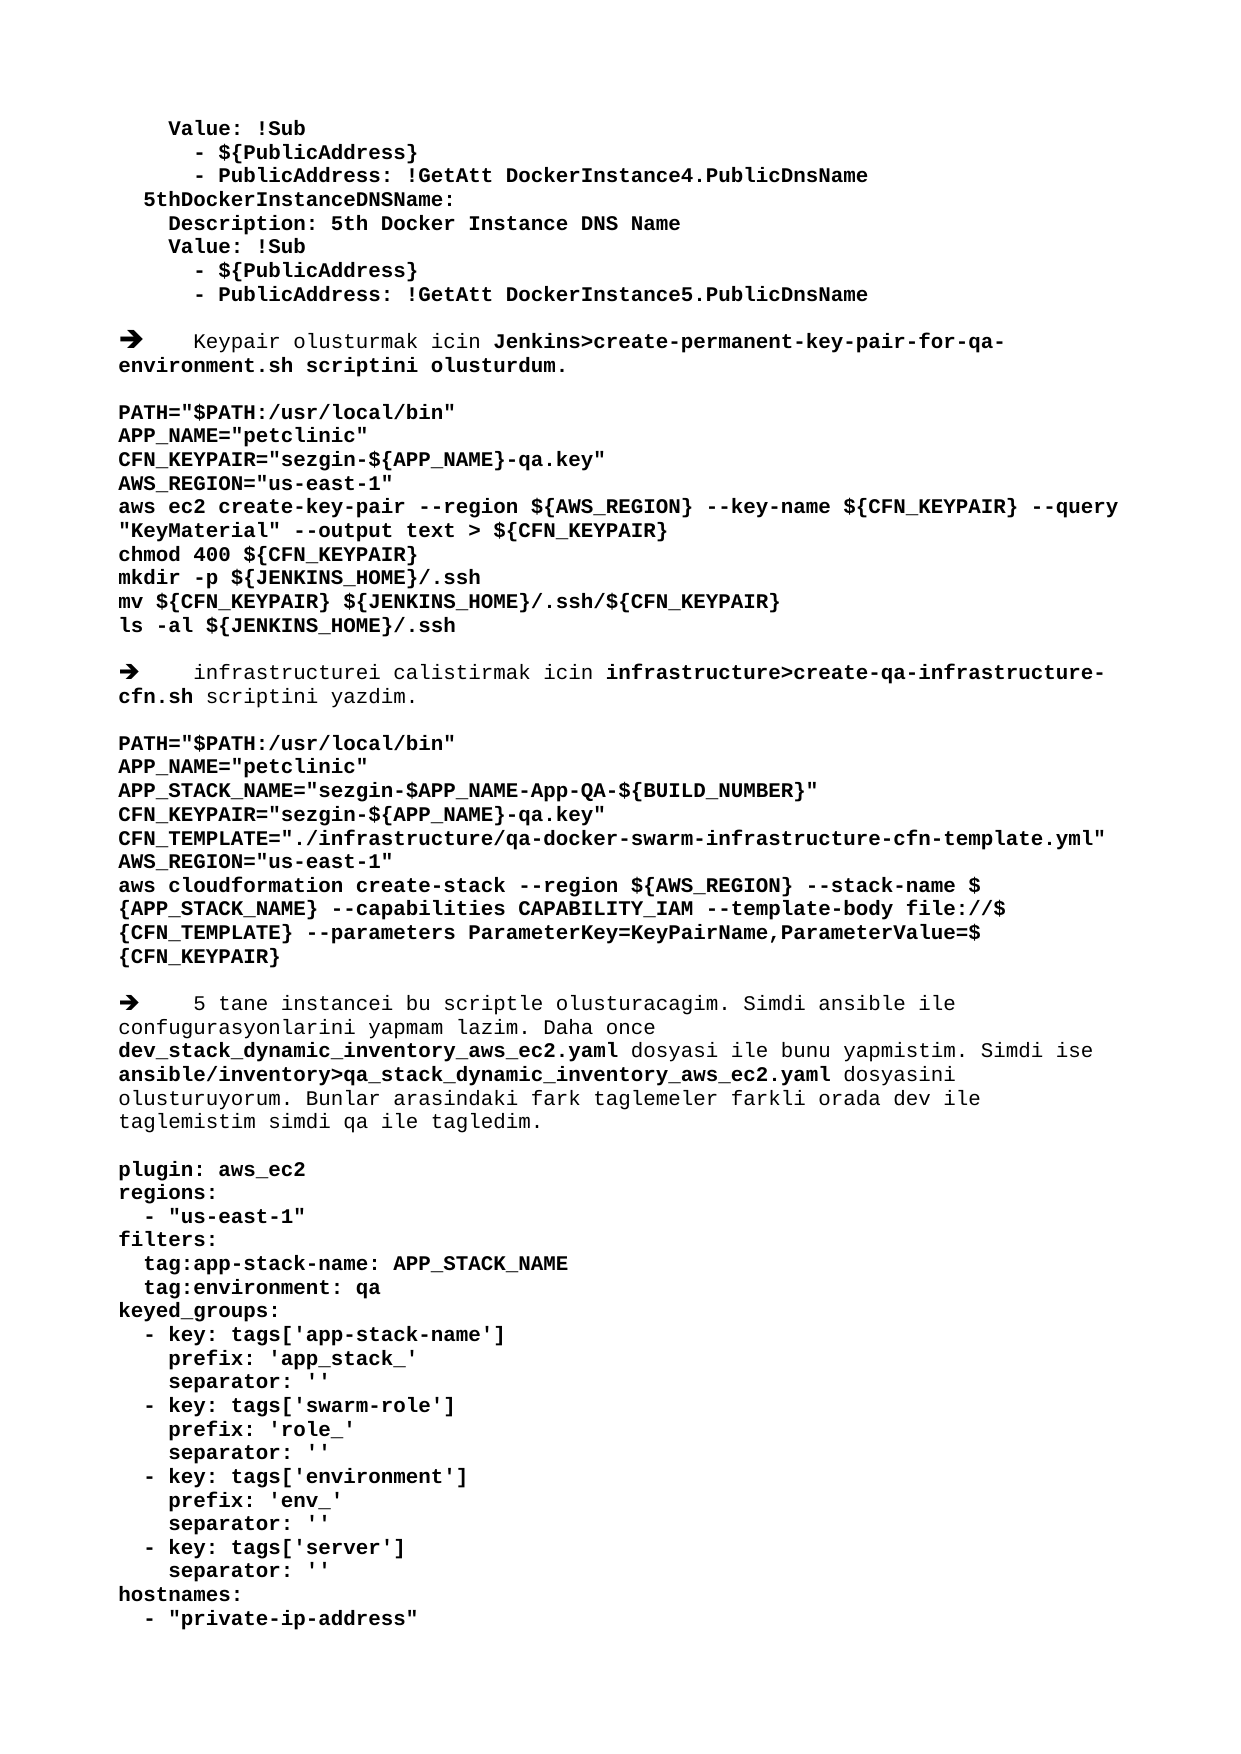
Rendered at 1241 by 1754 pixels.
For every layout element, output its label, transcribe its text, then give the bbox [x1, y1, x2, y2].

text separator: '' [118, 1442, 1122, 1466]
text - key: tags['server'] [118, 1537, 1122, 1561]
text ls -al ${JENKINS_HOME}/.ssh [118, 615, 1122, 638]
text - key: tags['swarm-role'] [118, 1395, 1122, 1419]
text tag:environment: qa [118, 1277, 1122, 1300]
text separator: '' [118, 1561, 1122, 1584]
text PATH="$PATH:/usr/local/bin" [118, 733, 1122, 757]
text prefix: 'env_' [118, 1489, 1122, 1513]
text CFN_KEYPAIR="sezgin-${APP_NAME}-qa.key" [118, 449, 1122, 473]
text chmod 400 ${CFN_KEYPAIR} [118, 544, 1122, 567]
text - ${PublicAddress} [118, 260, 1122, 284]
list Keypair olusturmak icin Jenkins>create-permanent-key-pair-for-qa-environment.sh scriptini olusturdum. [118, 331, 1122, 378]
text Description: 5th Docker Instance DNS Name [118, 213, 1122, 236]
text mv ${CFN_KEYPAIR} ${JENKINS_HOME}/.ssh/${CFN_KEYPAIR} [118, 591, 1122, 615]
text Value: !Sub [118, 236, 1122, 260]
text CFN_KEYPAIR="sezgin-${APP_NAME}-qa.key" [118, 804, 1122, 827]
text - "private-ip-address" [118, 1608, 1122, 1631]
text - key: tags['app-stack-name'] [118, 1324, 1122, 1348]
text - PublicAddress: !GetAtt DockerInstance4.PublicDnsName [118, 165, 1122, 189]
text aws ec2 create-key-pair --region ${AWS_REGION} --key-name ${CFN_KEYPAIR} --query "KeyMaterial" --output text > ${CFN_KEYPAIR} [118, 496, 1122, 544]
text aws cloudformation create-stack --region ${AWS_REGION} --stack-name ${APP_STACK_NAME} --capabilities CAPABILITY_IAM --template-body file://${CFN_TEMPLATE} --parameters ParameterKey=KeyPairName,ParameterValue=${CFN_KEYPAIR} [118, 875, 1122, 969]
text filters: [118, 1229, 1122, 1253]
text prefix: 'app_stack_' [118, 1348, 1122, 1371]
text separator: '' [118, 1371, 1122, 1395]
text PATH="$PATH:/usr/local/bin" [118, 402, 1122, 426]
list infrastructurei calistirmak icin infrastructure>create-qa-infrastructure-cfn.sh scriptini yazdim. [118, 662, 1122, 709]
text regions: [118, 1182, 1122, 1206]
text hostnames: [118, 1584, 1122, 1608]
text AWS_REGION="us-east-1" [118, 473, 1122, 496]
text APP_NAME="petclinic" [118, 426, 1122, 449]
text mkdir -p ${JENKINS_HOME}/.ssh [118, 567, 1122, 591]
text CFN_TEMPLATE="./infrastructure/qa-docker-swarm-infrastructure-cfn-template.yml" [118, 827, 1122, 851]
list 5 tane instancei bu scriptle olusturacagim. Simdi ansible ile confugurasyonlarini yapmam lazim. Daha once dev_stack_dynamic_inventory_aws_ec2.yaml dosyasi ile bunu yapmistim. Simdi ise ansible/inventory>qa_stack_dynamic_inventory_aws_ec2.yaml dosyasini olusturuyorum. Bunlar arasindaki fark taglemeler farkli orada dev ile taglemistim simdi qa ile tagledim. [118, 993, 1122, 1135]
text - PublicAddress: !GetAtt DockerInstance5.PublicDnsName [118, 284, 1122, 307]
text APP_NAME="petclinic" [118, 757, 1122, 780]
text prefix: 'role_' [118, 1419, 1122, 1442]
text APP_STACK_NAME="sezgin-$APP_NAME-App-QA-${BUILD_NUMBER}" [118, 780, 1122, 804]
text - ${PublicAddress} [118, 142, 1122, 165]
text - key: tags['environment'] [118, 1466, 1122, 1489]
text plugin: aws_ec2 [118, 1158, 1122, 1182]
text tag:app-stack-name: APP_STACK_NAME [118, 1253, 1122, 1277]
text keyed_groups: [118, 1300, 1122, 1324]
text 5thDockerInstanceDNSName: [118, 189, 1122, 213]
text Value: !Sub [118, 118, 1122, 142]
text - "us-east-1" [118, 1206, 1122, 1229]
text separator: '' [118, 1513, 1122, 1537]
text AWS_REGION="us-east-1" [118, 851, 1122, 875]
